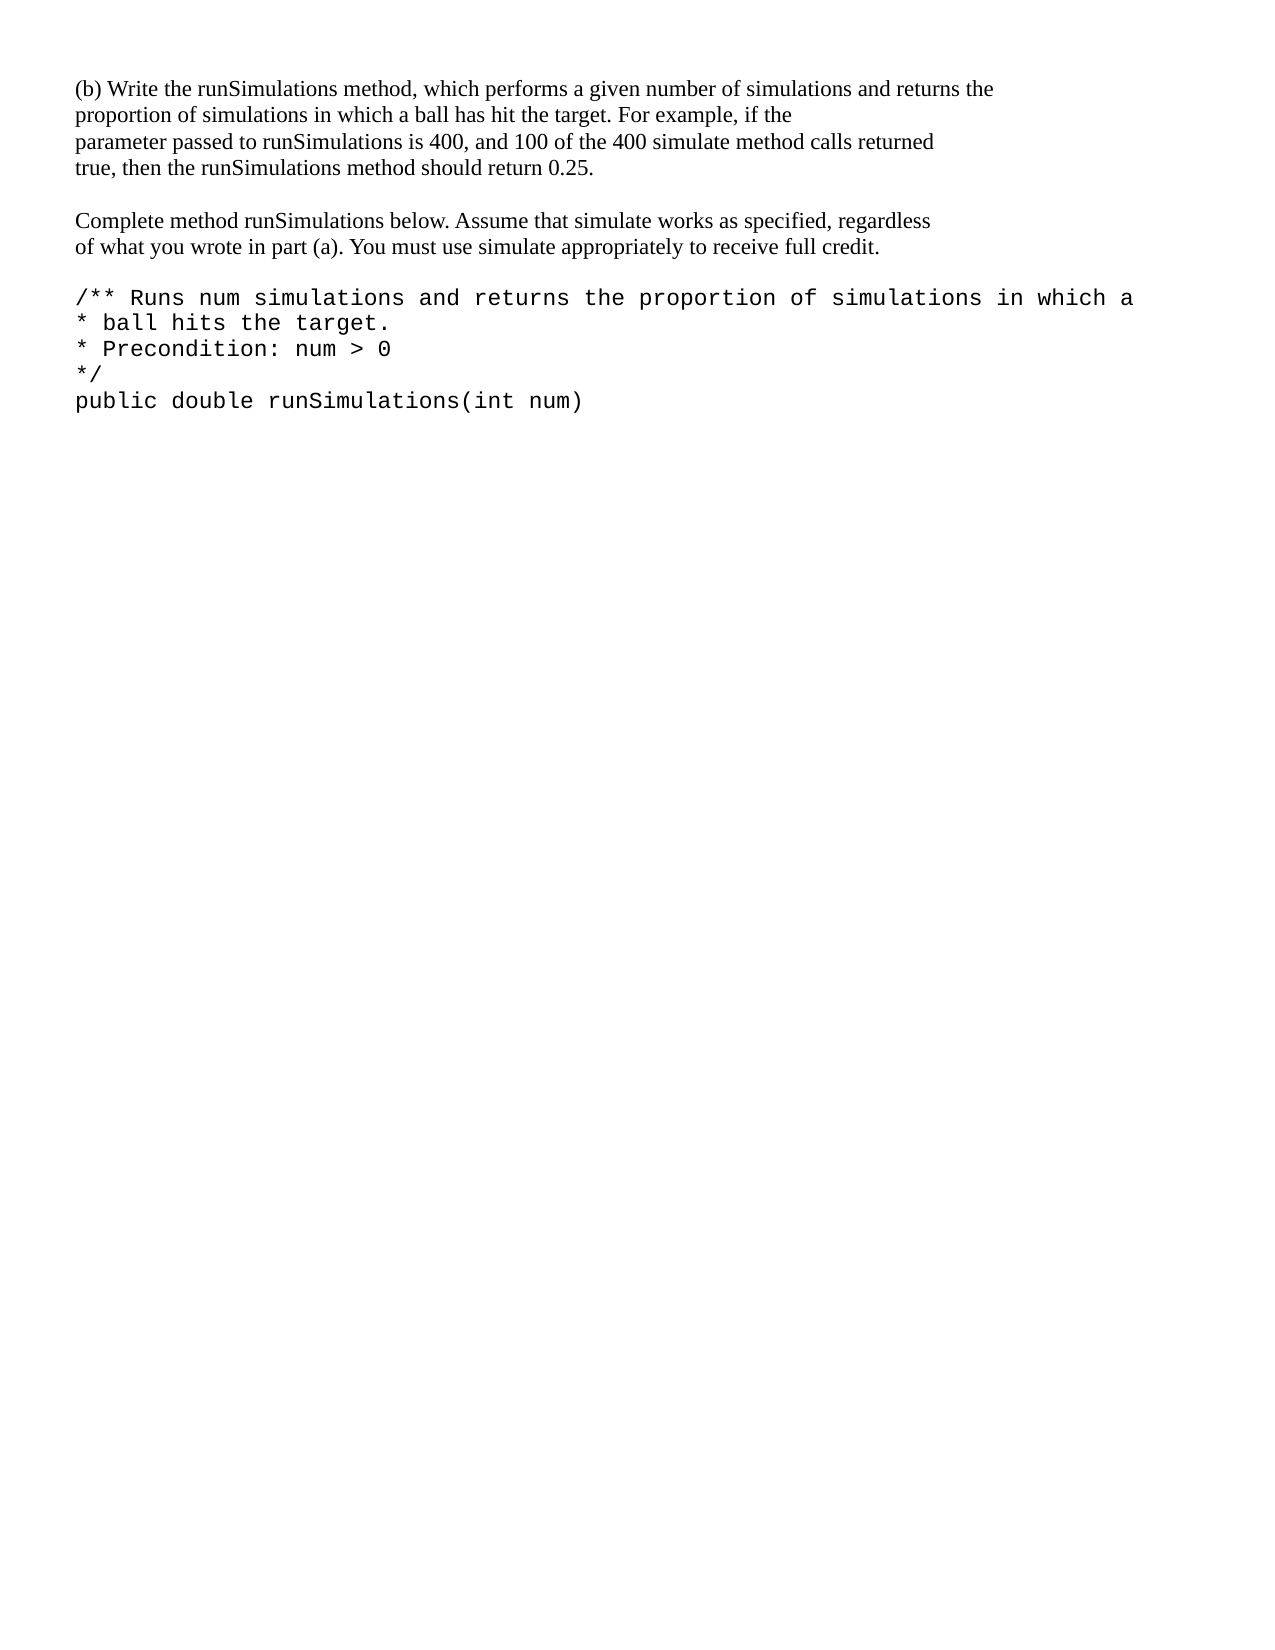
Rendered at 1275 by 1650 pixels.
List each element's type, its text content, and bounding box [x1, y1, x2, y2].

text public double runSimulations(int num) [75, 389, 1200, 416]
text /** Runs num simulations and returns the proportion of simulations in which a [75, 286, 1200, 312]
text (b) Write the runSimulations method, which performs a given number of simulations and returns the [75, 75, 1200, 101]
text * Precondition: num > 0 [75, 338, 1200, 364]
text */ [75, 364, 1200, 389]
text of what you wrote in part (a). You must use simulate appropriately to receive full credit. [75, 233, 1200, 259]
text * ball hits the target. [75, 312, 1200, 338]
text Complete method runSimulations below. Assume that simulate works as specified, regardless [75, 207, 1200, 233]
text proportion of simulations in which a ball has hit the target. For example, if the [75, 101, 1200, 128]
text true, then the runSimulations method should return 0.25. [75, 154, 1200, 180]
text parameter passed to runSimulations is 400, and 100 of the 400 simulate method calls returned [75, 128, 1200, 154]
